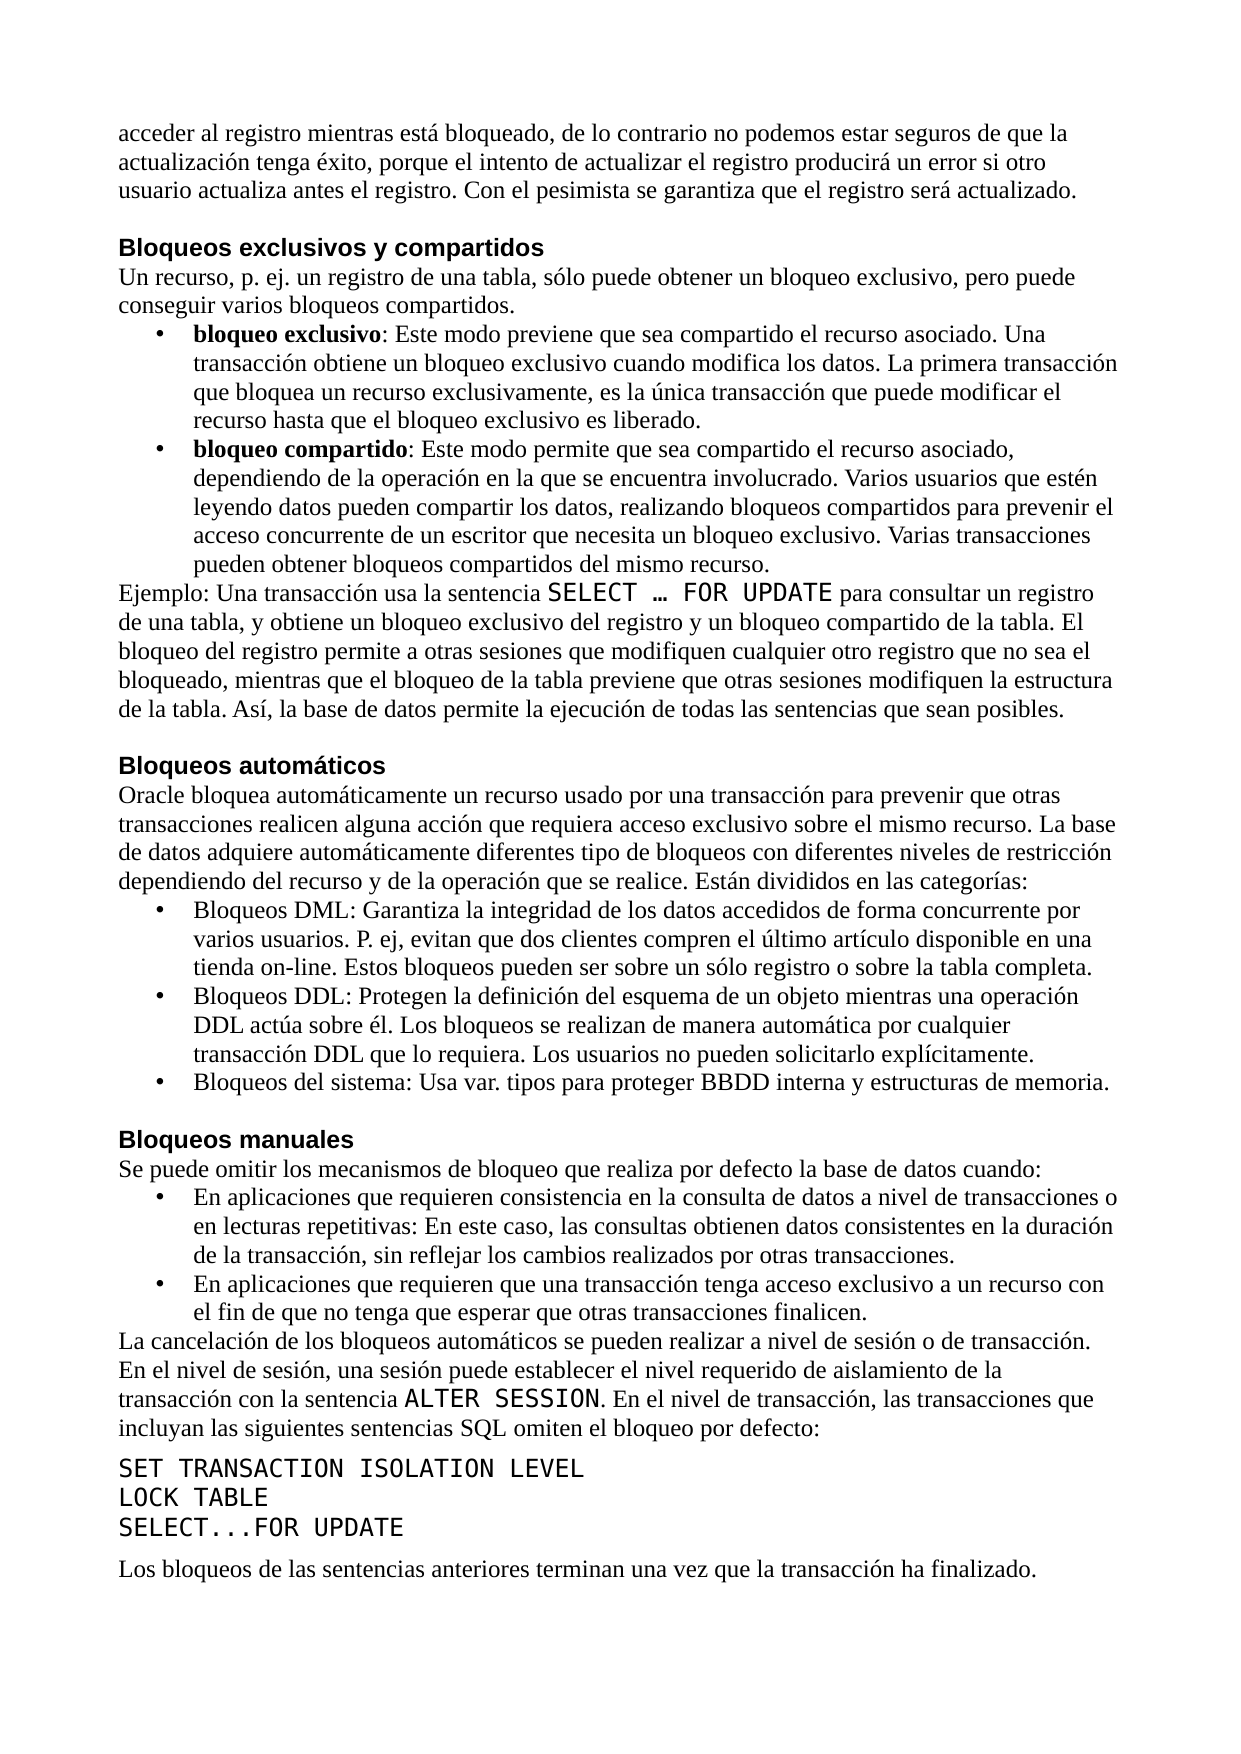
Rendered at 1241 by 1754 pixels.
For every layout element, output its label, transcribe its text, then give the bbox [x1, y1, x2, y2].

list Bloqueos DML: Garantiza la integridad de los datos accedidos de forma concurrente por varios usuarios. P. ej, evitan que dos clientes compren el último artículo disponible en una tienda on-line. Estos bloqueos pueden ser sobre un sólo registro o sobre la tabla completa. [156, 895, 1122, 981]
list bloqueo compartido: Este modo permite que sea compartido el recurso asociado, dependiendo de la operación en la que se encuentra involucrado. Varios usuarios que estén leyendo datos pueden compartir los datos, realizando bloqueos compartidos para prevenir el acceso concurrente de un escritor que necesita un bloqueo exclusivo. Varias transacciones pueden obtener bloqueos compartidos del mismo recurso. [156, 434, 1122, 578]
text Un recurso, p. ej. un registro de una tabla, sólo puede obtener un bloqueo exclusivo, pero puede conseguir varios bloqueos compartidos. [118, 262, 1122, 319]
text Bloqueos exclusivos y compartidos [118, 233, 1122, 262]
list En aplicaciones que requieren que una transacción tenga acceso exclusivo a un recurso con el fin de que no tenga que esperar que otras transacciones finalicen. [156, 1269, 1122, 1326]
text Bloqueos automáticos [118, 751, 1122, 780]
text Se puede omitir los mecanismos de bloqueo que realiza por defecto la base de datos cuando: [118, 1154, 1122, 1182]
text Ejemplo: Una transacción usa la sentencia SELECT … FOR UPDATE para consultar un registro de una tabla, y obtiene un bloqueo exclusivo del registro y un bloqueo compartido de la tabla. El bloqueo del registro permite a otras sesiones que modifiquen cualquier otro registro que no sea el bloqueado, mientras que el bloqueo de la tabla previene que otras sesiones modifiquen la estructura de la tabla. Así, la base de datos permite la ejecución de todas las sentencias que sean posibles. [118, 578, 1122, 722]
text SET TRANSACTION ISOLATION LEVEL [118, 1454, 1122, 1483]
list Bloqueos del sistema: Usa var. tipos para proteger BBDD interna y estructuras de memoria. [156, 1067, 1122, 1096]
text acceder al registro mientras está bloqueado, de lo contrario no podemos estar seguros de que la actualización tenga éxito, porque el intento de actualizar el registro producirá un error si otro usuario actualiza antes el registro. Con el pesimista se garantiza que el registro será actualizado. [118, 118, 1122, 204]
text Los bloqueos de las sentencias anteriores terminan una vez que la transacción ha finalizado. [118, 1554, 1122, 1583]
text La cancelación de los bloqueos automáticos se pueden realizar a nivel de sesión o de transacción. En el nivel de sesión, una sesión puede establecer el nivel requerido de aislamiento de la transacción con la sentencia ALTER SESSION. En el nivel de transacción, las transacciones que incluyan las siguientes sentencias SQL omiten el bloqueo por defecto: [118, 1326, 1122, 1442]
text LOCK TABLE [118, 1483, 1122, 1513]
list Bloqueos DDL: Protegen la definición del esquema de un objeto mientras una operación DDL actúa sobre él. Los bloqueos se realizan de manera automática por cualquier transacción DDL que lo requiera. Los usuarios no pueden solicitarlo explícitamente. [156, 981, 1122, 1067]
list bloqueo exclusivo: Este modo previene que sea compartido el recurso asociado. Una transacción obtiene un bloqueo exclusivo cuando modifica los datos. La primera transacción que bloquea un recurso exclusivamente, es la única transacción que puede modificar el recurso hasta que el bloqueo exclusivo es liberado. [156, 319, 1122, 434]
text Bloqueos manuales [118, 1125, 1122, 1154]
text SELECT...FOR UPDATE [118, 1513, 1122, 1542]
text Oracle bloquea automáticamente un recurso usado por una transacción para prevenir que otras transacciones realicen alguna acción que requiera acceso exclusivo sobre el mismo recurso. La base de datos adquiere automáticamente diferentes tipo de bloqueos con diferentes niveles de restricción dependiendo del recurso y de la operación que se realice. Están divididos en las categorías: [118, 780, 1122, 895]
list En aplicaciones que requieren consistencia en la consulta de datos a nivel de transacciones o en lecturas repetitivas: En este caso, las consultas obtienen datos consistentes en la duración de la transacción, sin reflejar los cambios realizados por otras transacciones. [156, 1182, 1122, 1269]
